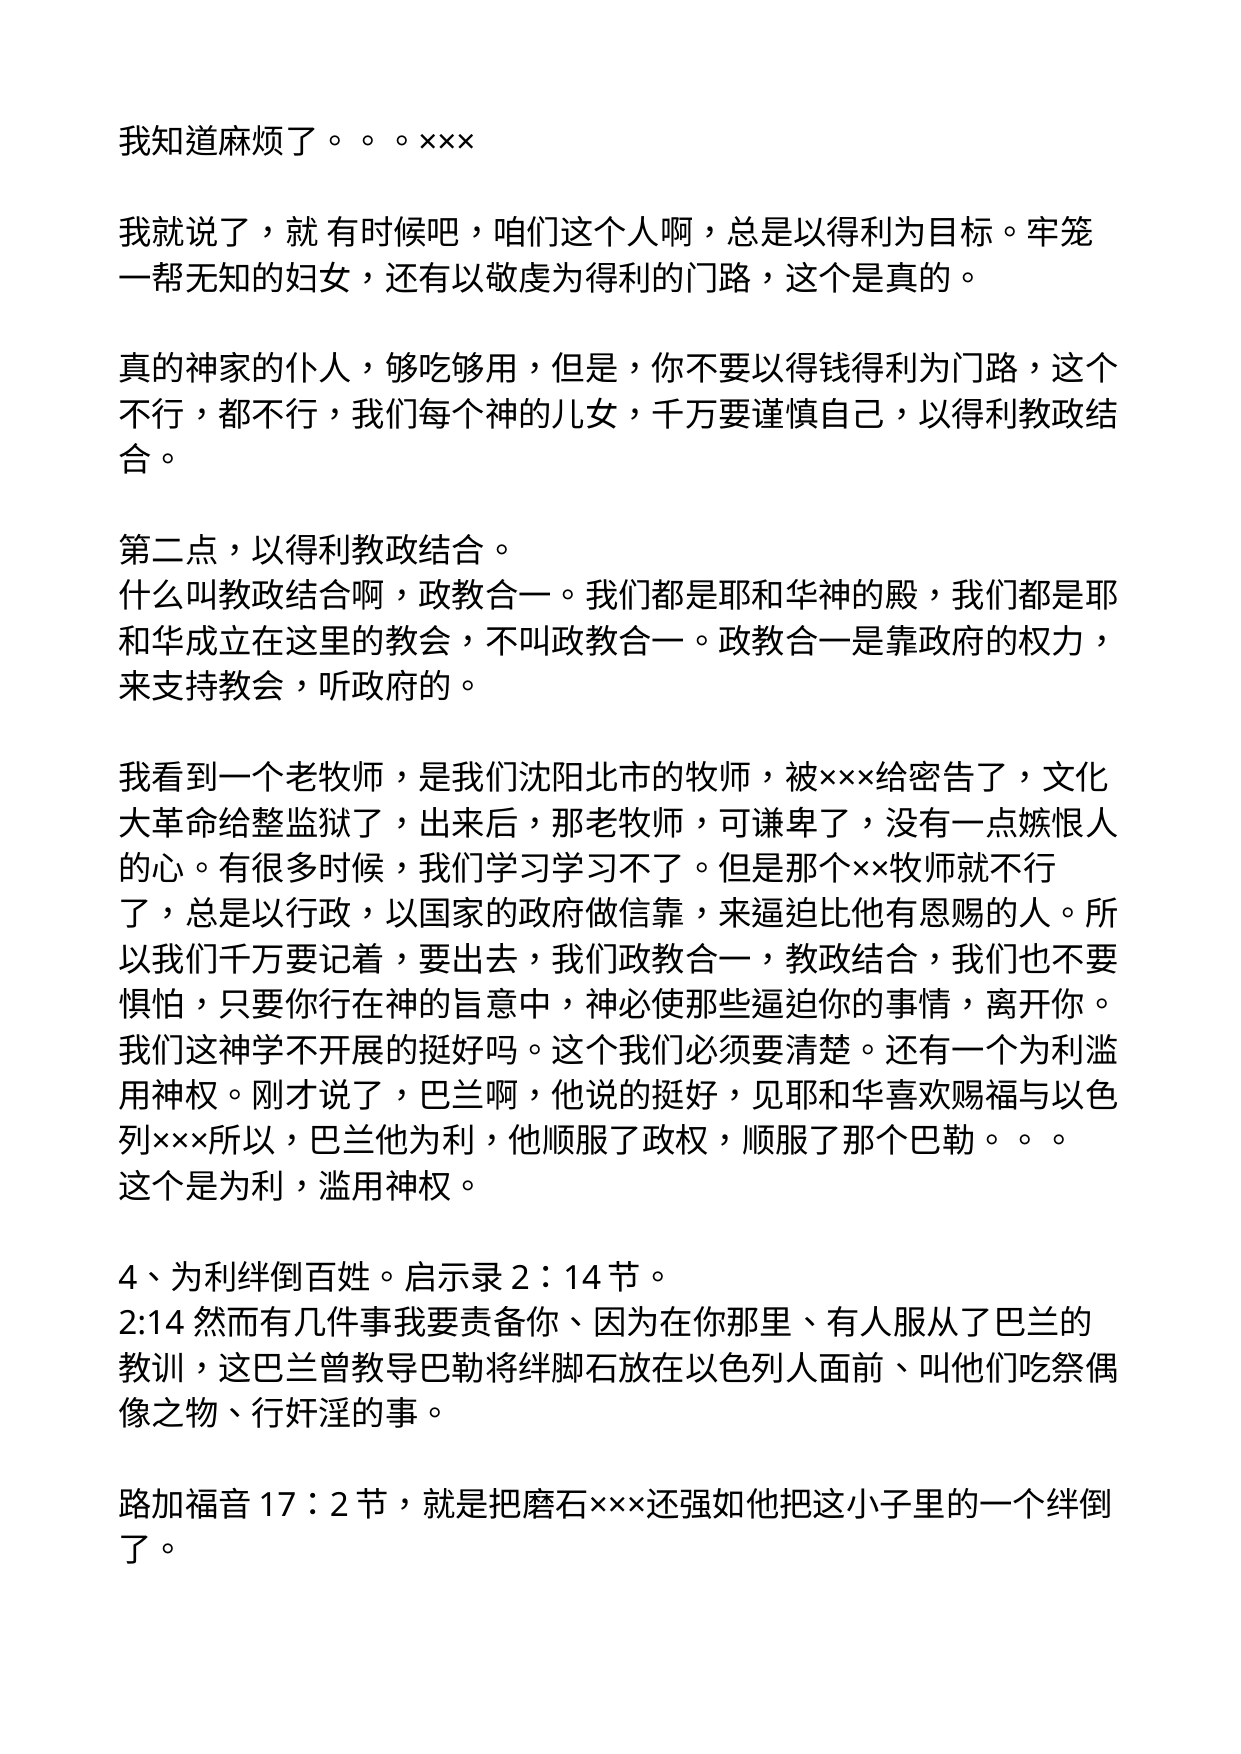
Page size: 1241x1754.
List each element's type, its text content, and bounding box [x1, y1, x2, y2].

text 我就说了，就 有时候吧，咱们这个人啊，总是以得利为目标。牢笼一帮无知的妇女，还有以敬虔为得利的门路，这个是真的。 [118, 209, 1122, 300]
text 路加福音17：2节，就是把磨石×××还强如他把这小子里的一个绊倒了。 [118, 1481, 1122, 1571]
text 我知道麻烦了。。。××× [118, 118, 1122, 163]
text 真的神家的仆人，够吃够用，但是，你不要以得钱得利为门路，这个不行，都不行，我们每个神的儿女，千万要谨慎自己，以得利教政结合。 [118, 345, 1122, 481]
text 这个是为利，滥用神权。 [118, 1163, 1122, 1208]
text 我看到一个老牧师，是我们沈阳北市的牧师，被×××给密告了，文化大革命给整监狱了，出来后，那老牧师，可谦卑了，没有一点嫉恨人的心。有很多时候，我们学习学习不了。但是那个××牧师就不行了，总是以行政，以国家的政府做信靠，来逼迫比他有恩赐的人。所以我们千万要记着，要出去，我们政教合一，教政结合，我们也不要惧怕，只要你行在神的旨意中，神必使那些逼迫你的事情，离开你。我们这神学不开展的挺好吗。这个我们必须要清楚。还有一个为利滥用神权。刚才说了，巴兰啊，他说的挺好，见耶和华喜欢赐福与以色列×××所以，巴兰他为利，他顺服了政权，顺服了那个巴勒。。。 [118, 754, 1122, 1163]
text 第二点，以得利教政结合。 [118, 527, 1122, 572]
text 什么叫教政结合啊，政教合一。我们都是耶和华神的殿，我们都是耶和华成立在这里的教会，不叫政教合一。政教合一是靠政府的权力，来支持教会，听政府的。 [118, 572, 1122, 708]
text 2:14 然而有几件事我要责备你、因为在你那里、有人服从了巴兰的教训，这巴兰曾教导巴勒将绊脚石放在以色列人面前、叫他们吃祭偶像之物、行奸淫的事。 [118, 1299, 1122, 1435]
text 4、为利绊倒百姓。启示录2：14节。 [118, 1253, 1122, 1299]
